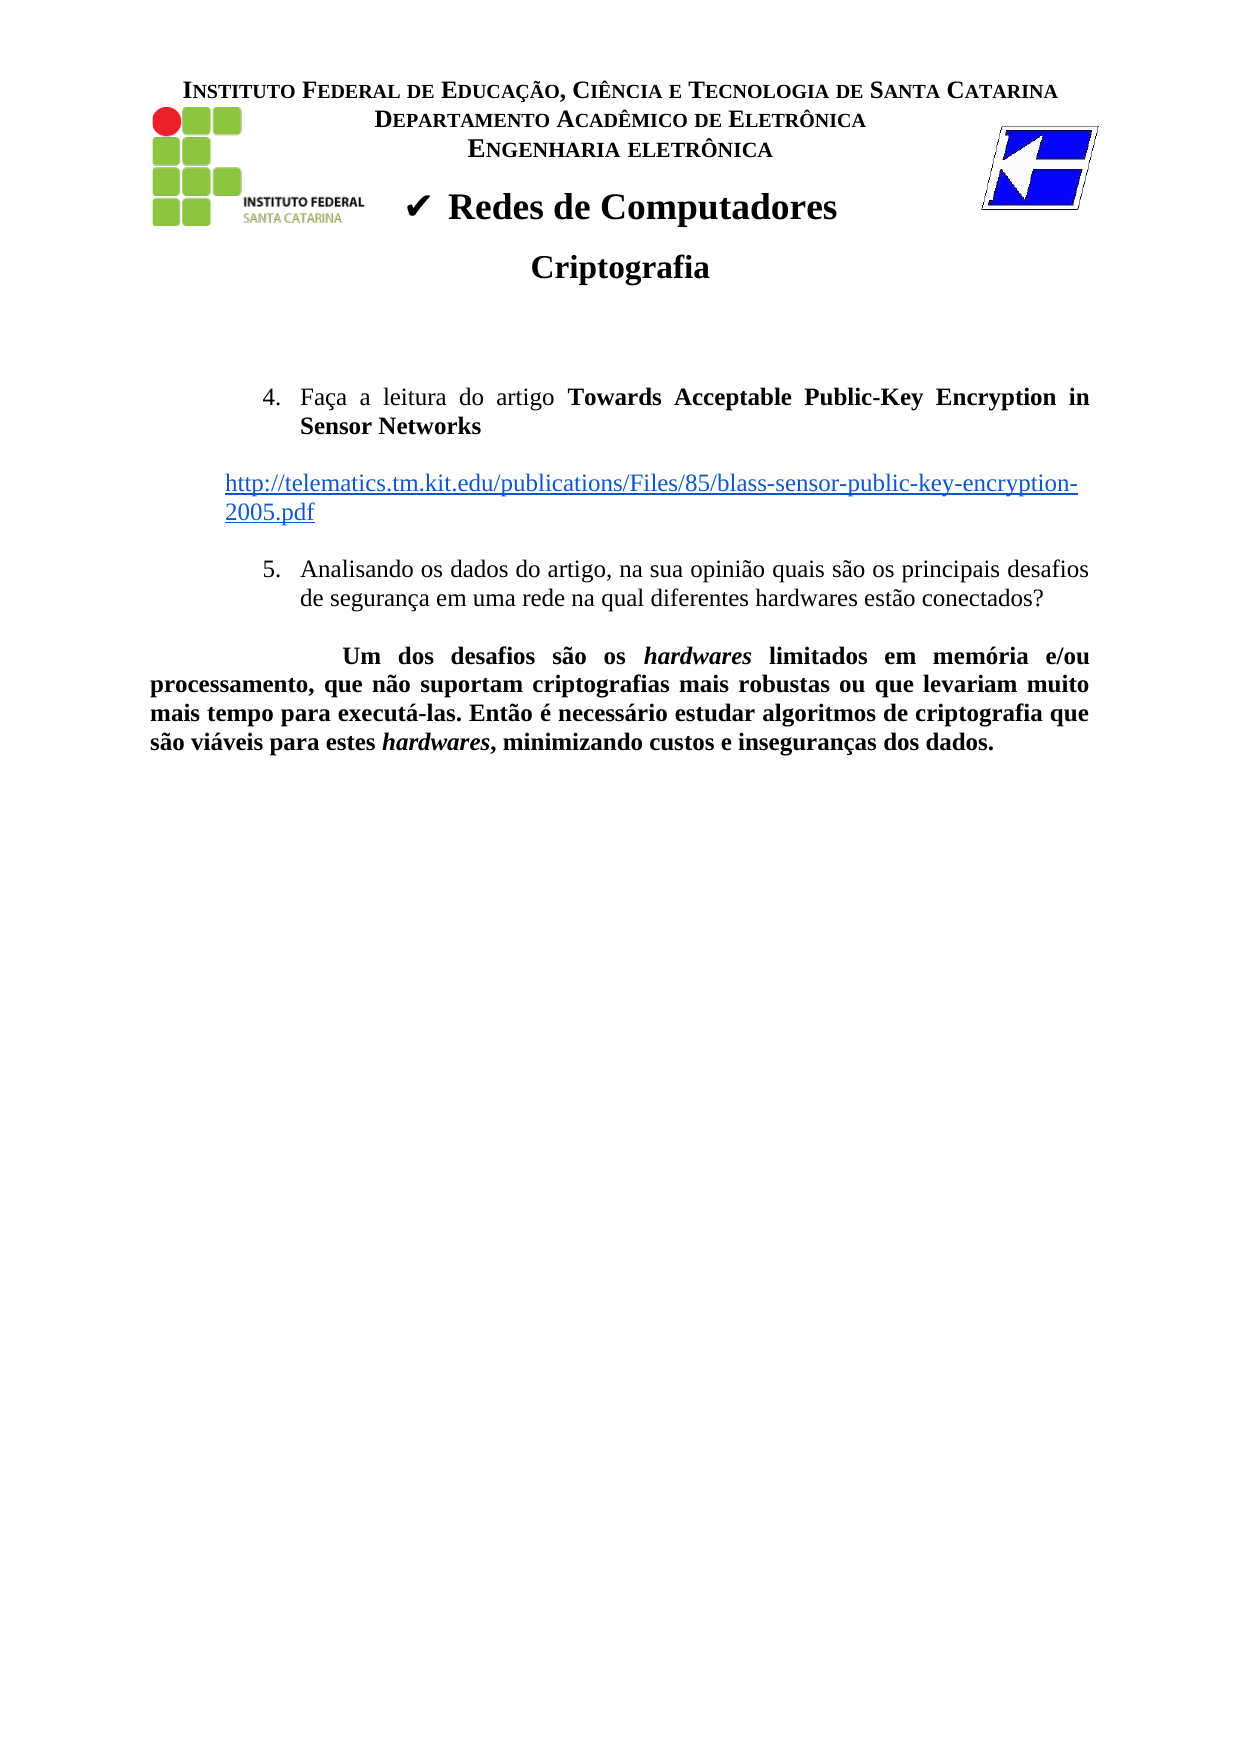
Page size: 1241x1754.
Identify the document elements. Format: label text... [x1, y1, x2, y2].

text Um dos desafios são os hardwares limitados em memória e/ou processamento, que não suportam criptografias mais robustas ou que levariam muito mais tempo para executá-las. Então é necessário estudar algoritmos de criptografia que são viáveis para estes hardwares, minimizando custos e inseguranças dos dados. [150, 641, 1090, 756]
picture [152, 107, 365, 226]
list Analisando os dados do artigo, na sua opinião quais são os principais desafios de segurança em uma rede na qual diferentes hardwares estão conectados? [262, 554, 1090, 612]
list Faça a leitura do artigo Towards Acceptable Public-Key Encryption in Sensor Networks [262, 382, 1090, 439]
text http://telematics.tm.kit.edu/publications/Files/85/blass-sensor-public-key-encryption-2005.pdf [225, 468, 1090, 526]
picture [978, 123, 1101, 212]
